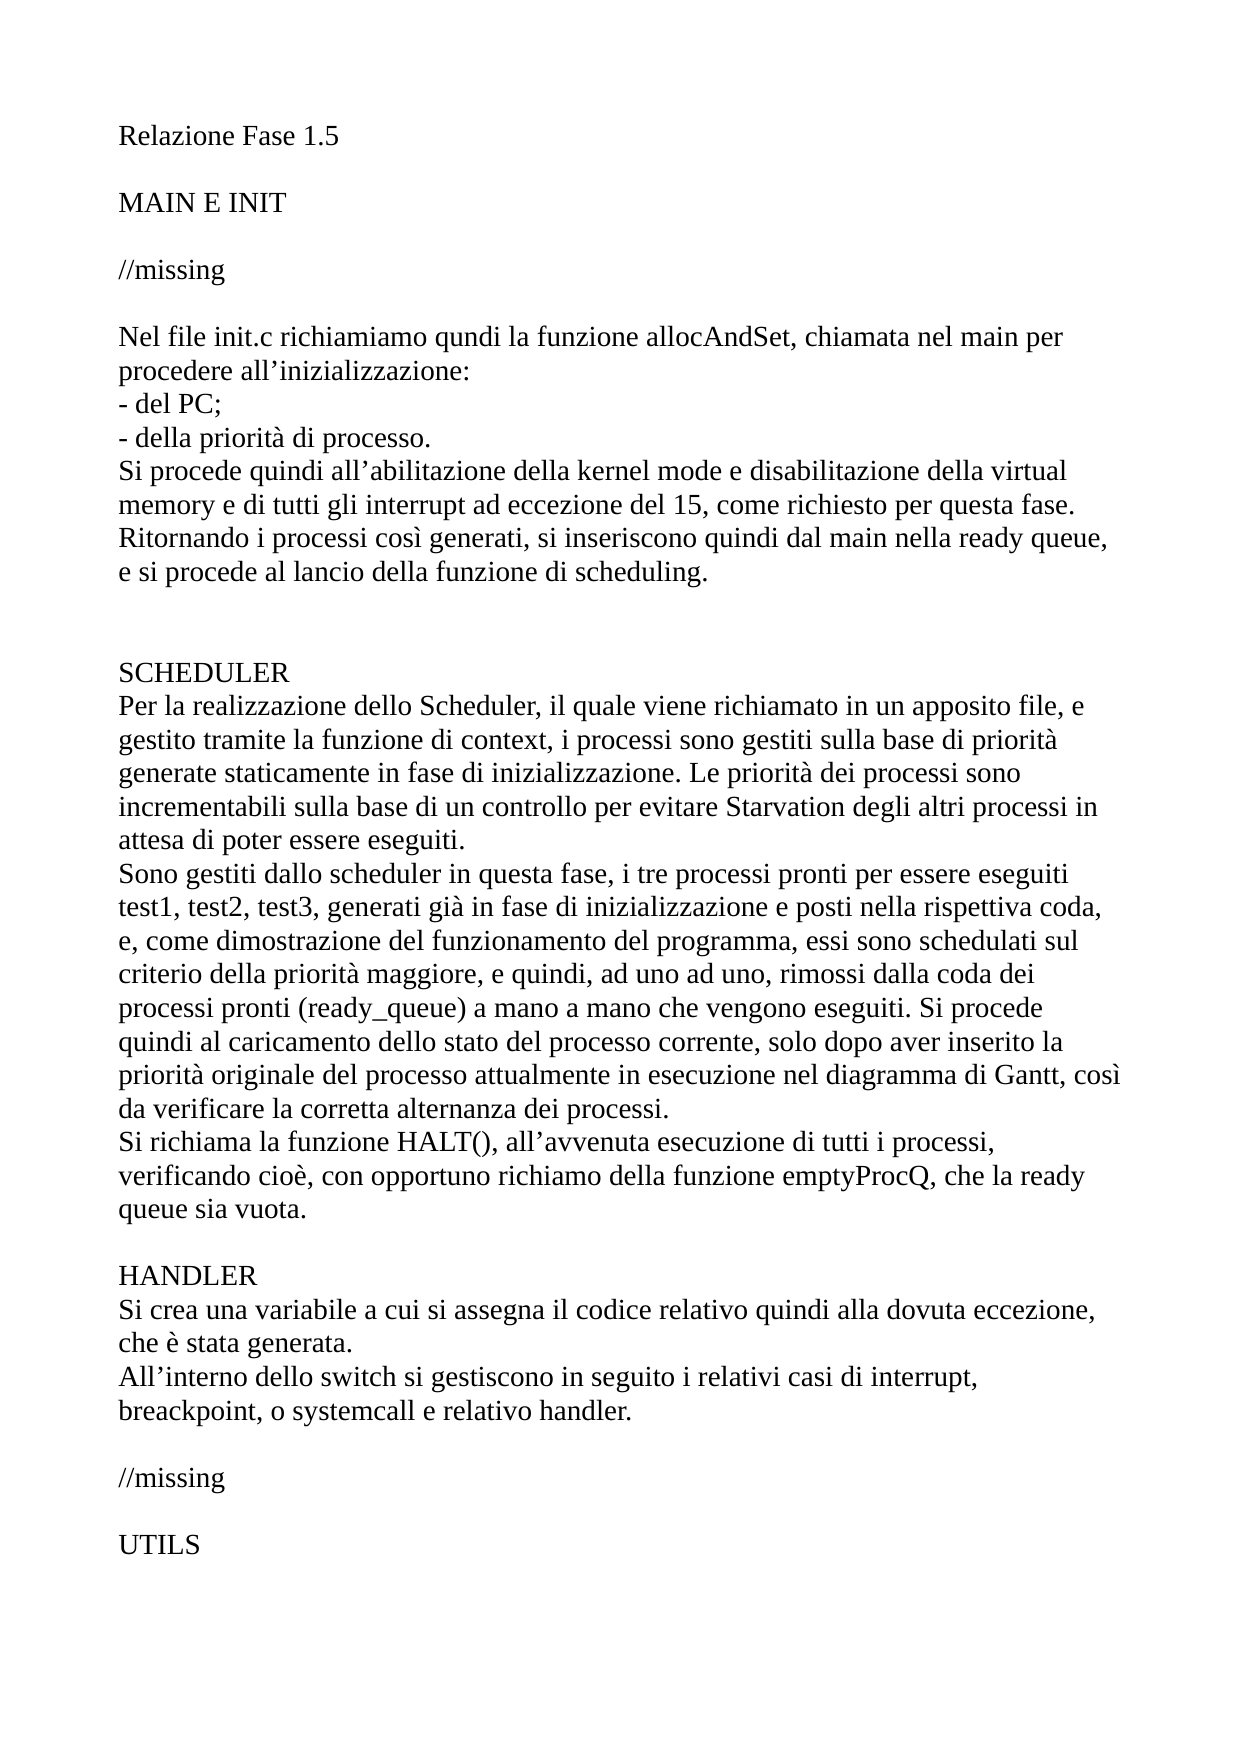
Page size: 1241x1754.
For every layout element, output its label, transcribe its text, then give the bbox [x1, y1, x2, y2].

text Ritornando i processi così generati, si inseriscono quindi dal main nella ready queue, e si procede al lancio della funzione di scheduling. [118, 521, 1122, 588]
text All’interno dello switch si gestiscono in seguito i relativi casi di interrupt, breackpoint, o systemcall e relativo handler. [118, 1359, 1122, 1426]
text - della priorità di processo. [118, 420, 1122, 453]
text MAIN E INIT [118, 185, 1122, 219]
text Nel file init.c richiamiamo qundi la funzione allocAndSet, chiamata nel main per procedere all’inizializzazione: [118, 319, 1122, 386]
text Per la realizzazione dello Scheduler, il quale viene richiamato in un apposito file, e gestito tramite la funzione di context, i processi sono gestiti sulla base di priorità generate staticamente in fase di inizializzazione. Le priorità dei processi sono incrementabili sulla base di un controllo per evitare Starvation degli altri processi in attesa di poter essere eseguiti. [118, 688, 1122, 856]
text SCHEDULER [118, 655, 1122, 688]
text UTILS [118, 1527, 1122, 1560]
text Sono gestiti dallo scheduler in questa fase, i tre processi pronti per essere eseguiti test1, test2, test3, generati già in fase di inizializzazione e posti nella rispettiva coda, e, come dimostrazione del funzionamento del programma, essi sono schedulati sul criterio della priorità maggiore, e quindi, ad uno ad uno, rimossi dalla coda dei processi pronti (ready_queue) a mano a mano che vengono eseguiti. Si procede quindi al caricamento dello stato del processo corrente, solo dopo aver inserito la priorità originale del processo attualmente in esecuzione nel diagramma di Gantt, così da verificare la corretta alternanza dei processi. [118, 856, 1122, 1124]
text //missing [118, 252, 1122, 286]
text Si richiama la funzione HALT(), all’avvenuta esecuzione di tutti i processi, verificando cioè, con opportuno richiamo della funzione emptyProcQ, che la ready queue sia vuota. [118, 1124, 1122, 1225]
text Relazione Fase 1.5 [118, 118, 1122, 152]
text - del PC; [118, 386, 1122, 420]
text Si procede quindi all’abilitazione della kernel mode e disabilitazione della virtual memory e di tutti gli interrupt ad eccezione del 15, come richiesto per questa fase. [118, 453, 1122, 521]
text Si crea una variabile a cui si assegna il codice relativo quindi alla dovuta eccezione, che è stata generata. [118, 1292, 1122, 1359]
text //missing [118, 1460, 1122, 1493]
text HANDLER [118, 1258, 1122, 1292]
